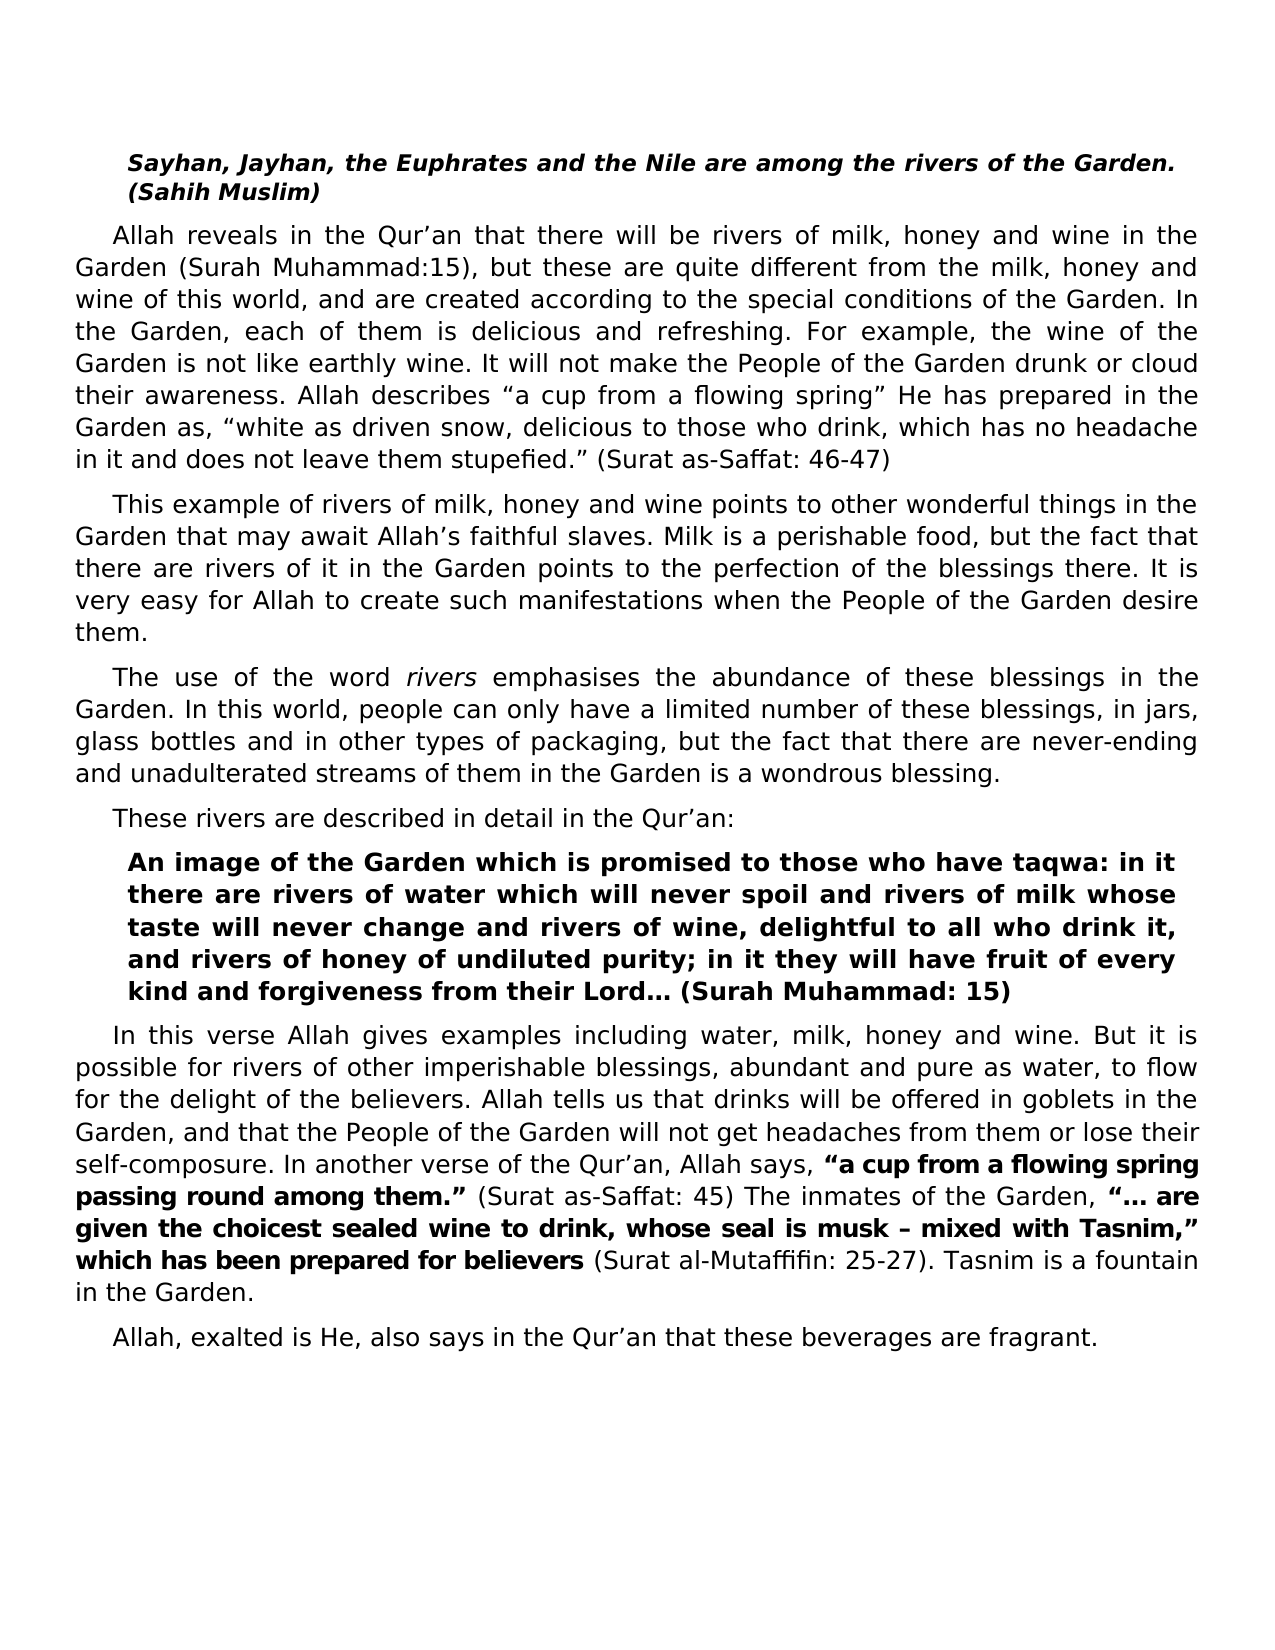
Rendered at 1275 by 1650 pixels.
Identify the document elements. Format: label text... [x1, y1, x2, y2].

text Allah, exalted is He, also says in the Qur’an that these beverages are fragrant. [75, 1323, 1200, 1352]
text The use of the word rivers emphasises the abundance of these blessings in the Garden. In this world, people can only have a limited number of these blessings, in jars, glass bottles and in other types of packaging, but the fact that there are never-ending and unadulterated streams of them in the Garden is a wondrous blessing. [75, 663, 1200, 788]
text These rivers are described in detail in the Qur’an: [75, 804, 1200, 833]
text In this verse Allah gives examples including water, milk, honey and wine. But it is possible for rivers of other imperishable blessings, abundant and pure as water, to flow for the delight of the believers. Allah tells us that drinks will be offered in goblets in the Garden, and that the People of the Garden will not get headaches from them or lose their self-composure. In another verse of the Qur’an, Allah says, “a cup from a flowing spring passing round among them.” (Surat as-Saffat: 45) The inmates of the Garden, “… are given the choicest sealed wine to drink, whose seal is musk – mixed with Tasnim,” which has been prepared for believers (Surat al-Mutaffifin: 25-27). Tasnim is a fountain in the Garden. [75, 1021, 1200, 1307]
text Allah reveals in the Qur’an that there will be rivers of milk, honey and wine in the Garden (Surah Muhammad:15), but these are quite different from the milk, honey and wine of this world, and are created according to the special conditions of the Garden. In the Garden, each of them is delicious and refreshing. For example, the wine of the Garden is not like earthly wine. It will not make the People of the Garden drunk or cloud their awareness. Allah describes “a cup from a flowing spring” He has prepared in the Garden as, “white as driven snow, delicious to those who drink, which has no headache in it and does not leave them stupefied.” (Surat as-Saffat: 46-47) [75, 221, 1200, 475]
text An image of the Garden which is promised to those who have taqwa: in it there are rivers of water which will never spoil and rivers of milk whose taste will never change and rivers of wine, delightful to all who drink it, and rivers of honey of undiluted purity; in it they will have fruit of every kind and forgiveness from their Lord… (Surah Muhammad: 15) [127, 848, 1177, 1006]
text This example of rivers of milk, honey and wine points to other wonderful things in the Garden that may await Allah’s faithful slaves. Milk is a perishable food, but the fact that there are rivers of it in the Garden points to the perfection of the blessings there. It is very easy for Allah to create such manifestations when the People of the Garden desire them. [75, 490, 1200, 648]
text Sayhan, Jayhan, the Euphrates and the Nile are among the rivers of the Garden. (Sahih Muslim) [127, 150, 1177, 206]
